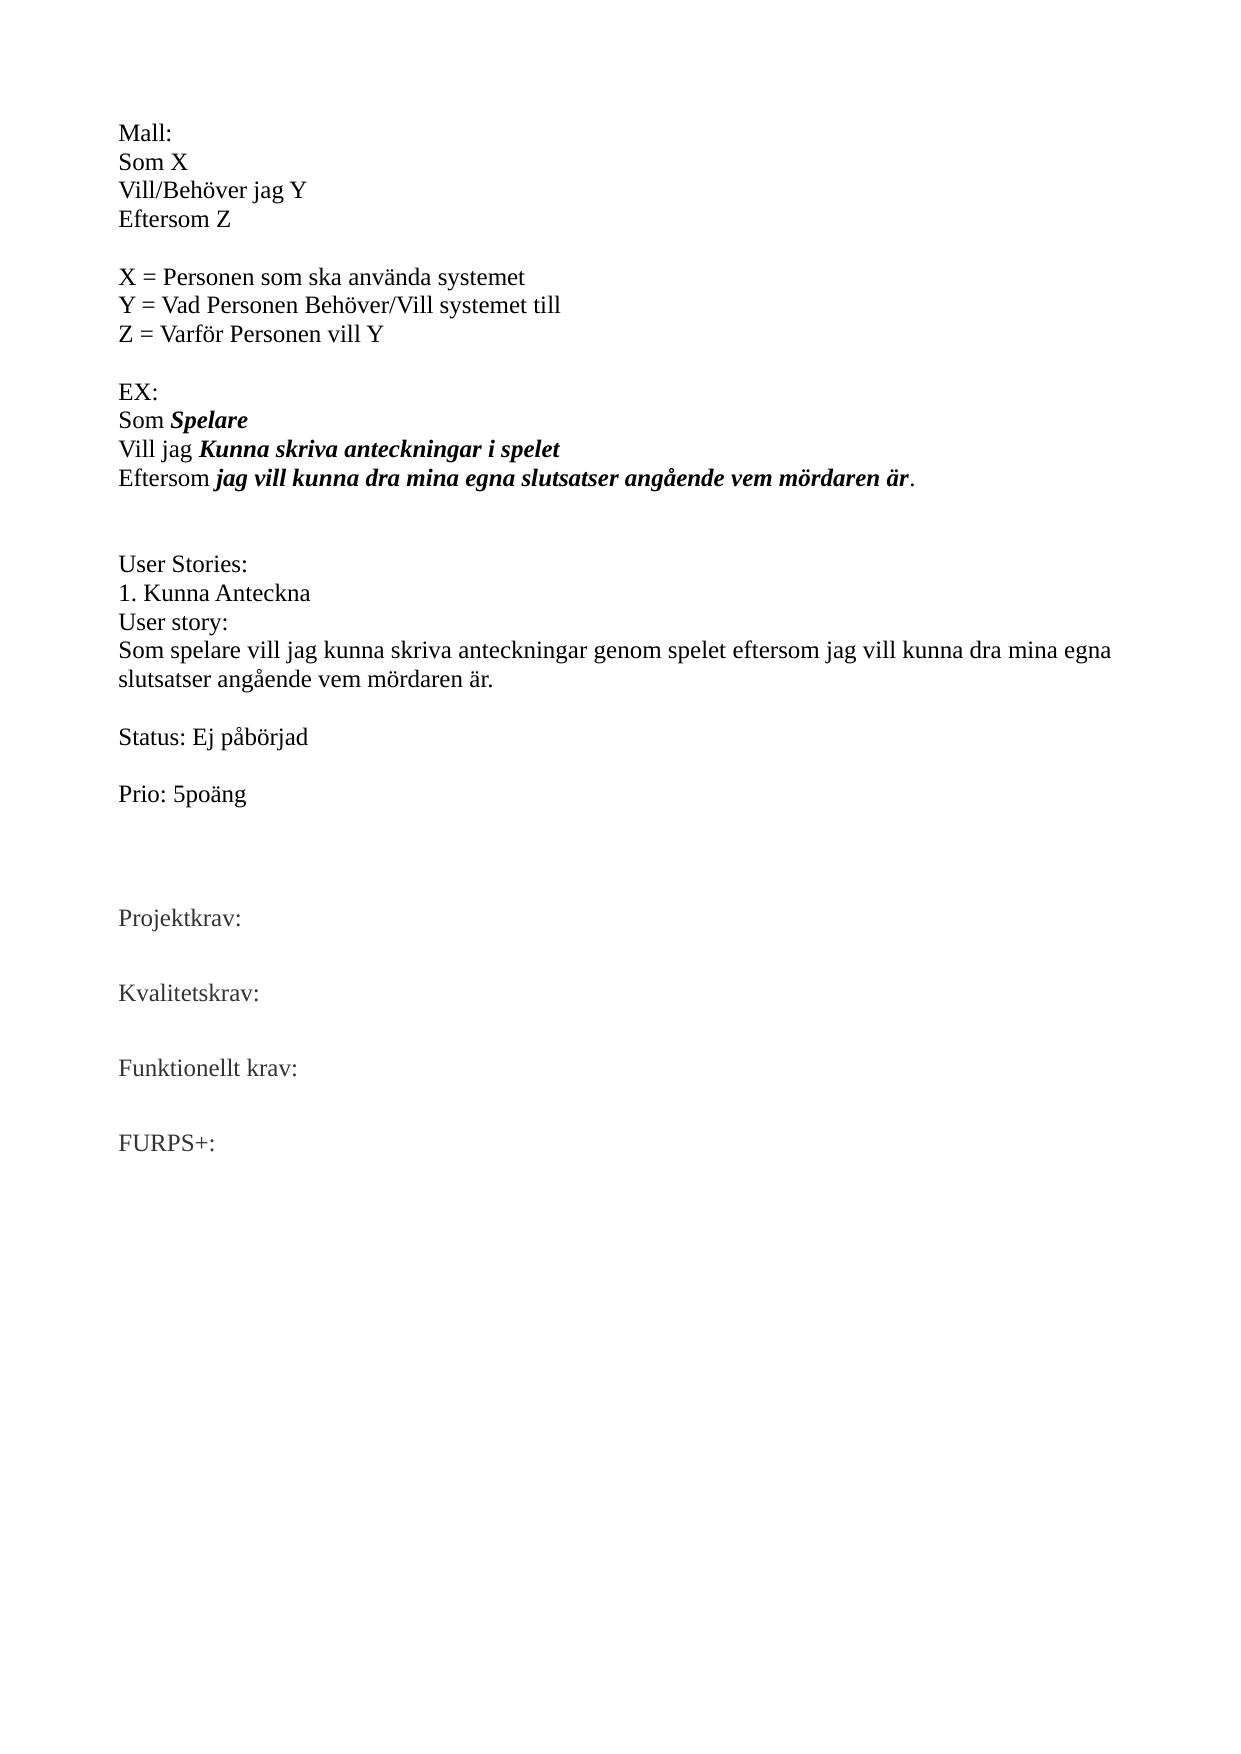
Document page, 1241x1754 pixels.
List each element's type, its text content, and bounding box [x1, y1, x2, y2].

text 1. Kunna Anteckna User story: Som spelare vill jag kunna skriva anteckningar genom spelet eftersom jag vill kunna dra mina egna slutsatser angående vem mördaren är. Status: Ej påbörjad Prio: 5poäng [118, 578, 1122, 837]
text FURPS+: [118, 1119, 1122, 1157]
text Kvalitetskrav: [118, 969, 1122, 1007]
text X = Personen som ska använda systemet Y = Vad Personen Behöver/Vill systemet till Z = Varför Personen vill Y EX: Som Spelare Vill jag Kunna skriva anteckningar i spelet Eftersom jag vill kunna dra mina egna slutsatser angående vem mördaren är. [118, 262, 1122, 521]
text Vill/Behöver jag Y Eftersom Z [118, 176, 1122, 262]
text Mall: Som X [118, 118, 1122, 176]
text User Stories: [118, 549, 1122, 578]
text Funktionellt krav: [118, 1044, 1122, 1082]
text Projektkrav: [118, 894, 1122, 932]
